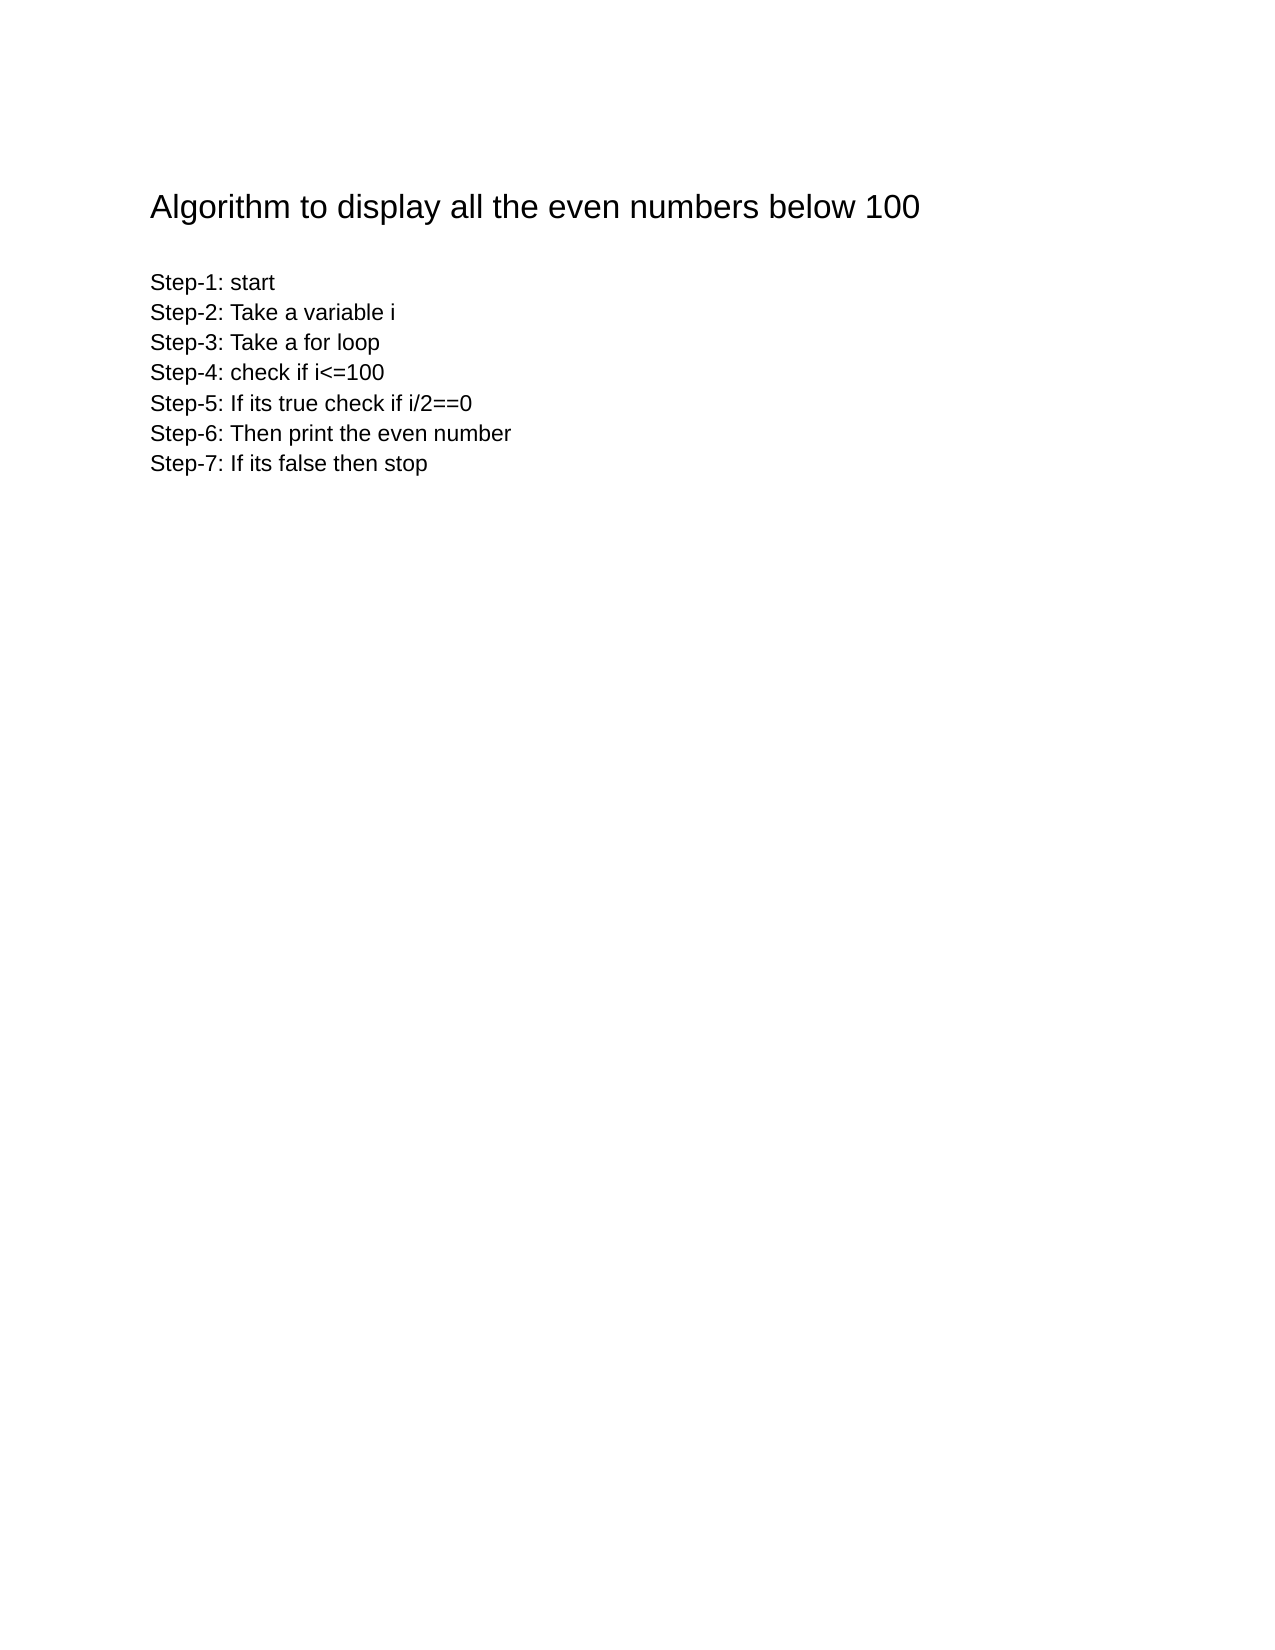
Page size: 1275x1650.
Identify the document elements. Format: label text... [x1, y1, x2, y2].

text Step-5: If its true check if i/2==0 [150, 389, 1125, 416]
text Step-6: Then print the even number [150, 420, 1125, 446]
text Step-3: Take a for loop [150, 329, 1125, 355]
text Step-4: check if i<=100 [150, 359, 1125, 386]
text Step-7: If its false then stop [150, 450, 1125, 476]
text Step-2: Take a variable i [150, 299, 1125, 325]
text Step-1: start [150, 269, 1125, 295]
subtitle Algorithm to display all the even numbers below 100 [150, 187, 1125, 226]
